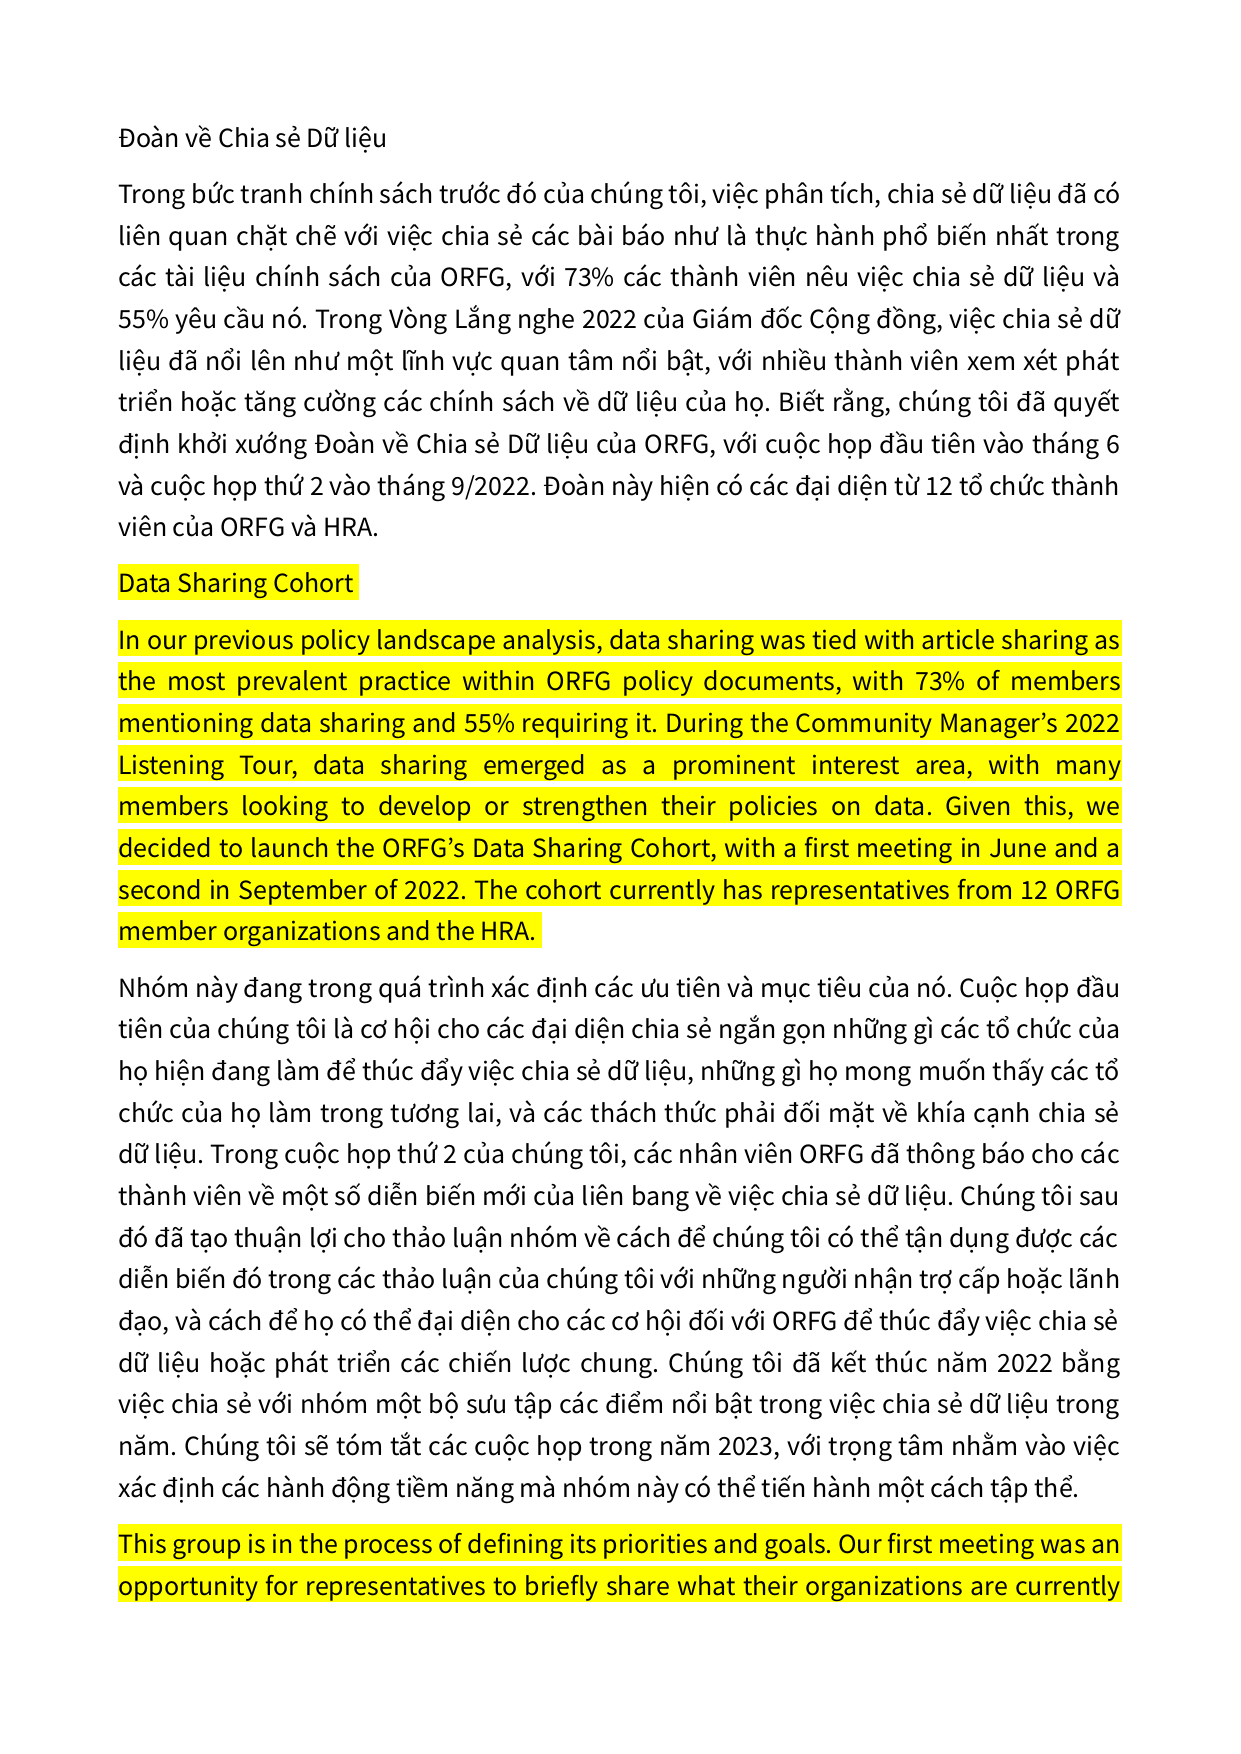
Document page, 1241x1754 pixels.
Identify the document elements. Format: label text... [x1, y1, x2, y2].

text Đoàn về Chia sẻ Dữ liệu [118, 118, 1122, 154]
text This group is in the process of defining its priorities and goals. Our first meeting was an opportunity for representatives to briefly share what their organizations are currently [118, 1524, 1122, 1602]
text Trong bức tranh chính sách trước đó của chúng tôi, việc phân tích, chia sẻ dữ liệu đã có liên quan chặt chẽ với việc chia sẻ các bài báo như là thực hành phổ biến nhất trong các tài liệu chính sách của ORFG, với 73% các thành viên nêu việc chia sẻ dữ liệu và 55% yêu cầu nó. Trong Vòng Lắng nghe 2022 của Giám đốc Cộng đồng, việc chia sẻ dữ liệu đã nổi lên như một lĩnh vực quan tâm nổi bật, với nhiều thành viên xem xét phát triển hoặc tăng cường các chính sách về dữ liệu của họ. Biết rằng, chúng tôi đã quyết định khởi xướng Đoàn về Chia sẻ Dữ liệu của ORFG, với cuộc họp đầu tiên vào tháng 6 và cuộc họp thứ 2 vào tháng 9/2022. Đoàn này hiện có các đại diện từ 12 tổ chức thành viên của ORFG và HRA. [118, 174, 1122, 544]
text In our previous policy landscape analysis, data sharing was tied with article sharing as the most prevalent practice within ORFG policy documents, with 73% of members mentioning data sharing and 55% requiring it. During the Community Manager’s 2022 Listening Tour, data sharing emerged as a prominent interest area, with many members looking to develop or strengthen their policies on data. Given this, we decided to launch the ORFG’s Data Sharing Cohort, with a first meeting in June and a second in September of 2022. The cohort currently has representatives from 12 ORFG member organizations and the HRA. [118, 620, 1122, 948]
text Nhóm này đang trong quá trình xác định các ưu tiên và mục tiêu của nó. Cuộc họp đầu tiên của chúng tôi là cơ hội cho các đại diện chia sẻ ngắn gọn những gì các tổ chức của họ hiện đang làm để thúc đẩy việc chia sẻ dữ liệu, những gì họ mong muốn thấy các tổ chức của họ làm trong tương lai, và các thách thức phải đối mặt về khía cạnh chia sẻ dữ liệu. Trong cuộc họp thứ 2 của chúng tôi, các nhân viên ORFG đã thông báo cho các thành viên về một số diễn biến mới của liên bang về việc chia sẻ dữ liệu. Chúng tôi sau đó đã tạo thuận lợi cho thảo luận nhóm về cách để chúng tôi có thể tận dụng được các diễn biến đó trong các thảo luận của chúng tôi với những người nhận trợ cấp hoặc lãnh đạo, và cách để họ có thể đại diện cho các cơ hội đối với ORFG để thúc đẩy việc chia sẻ dữ liệu hoặc phát triển các chiến lược chung. Chúng tôi đã kết thúc năm 2022 bằng việc chia sẻ với nhóm một bộ sưu tập các điểm nổi bật trong việc chia sẻ dữ liệu trong năm. Chúng tôi sẽ tóm tắt các cuộc họp trong năm 2023, với trọng tâm nhằm vào việc xác định các hành động tiềm năng mà nhóm này có thể tiến hành một cách tập thể. [118, 968, 1122, 1504]
text Data Sharing Cohort [118, 564, 1122, 600]
